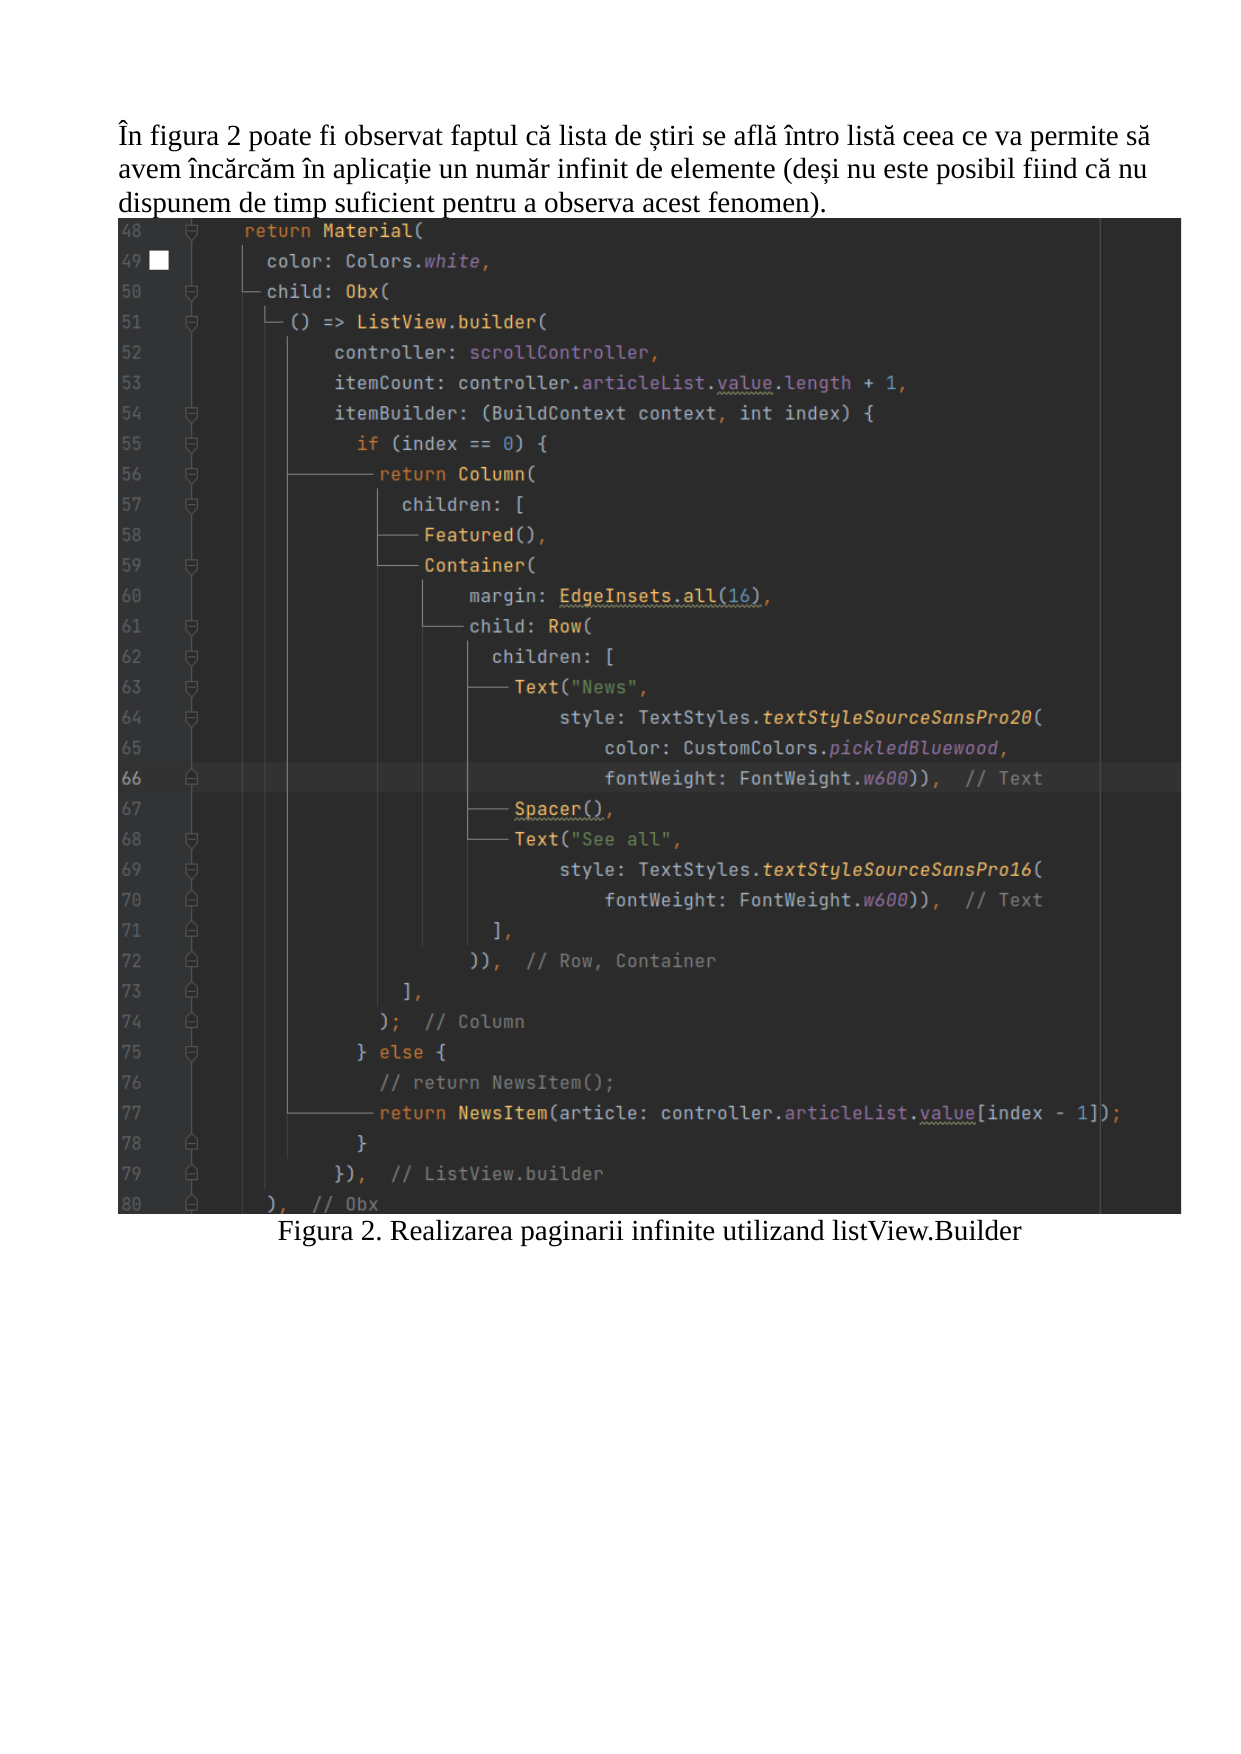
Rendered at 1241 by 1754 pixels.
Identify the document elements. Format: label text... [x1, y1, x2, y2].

picture [118, 218, 1182, 1214]
text În figura 2 poate fi observat faptul că lista de știri se află întro listă ceea ce va permite să avem încărcăm în aplicație un număr infinit de elemente (deși nu este posibil fiind că nu dispunem de timp suficient pentru a observa acest fenomen). [118, 118, 1181, 218]
text Figura 2. Realizarea paginarii infinite utilizand listView.Builder [118, 1214, 1181, 1247]
